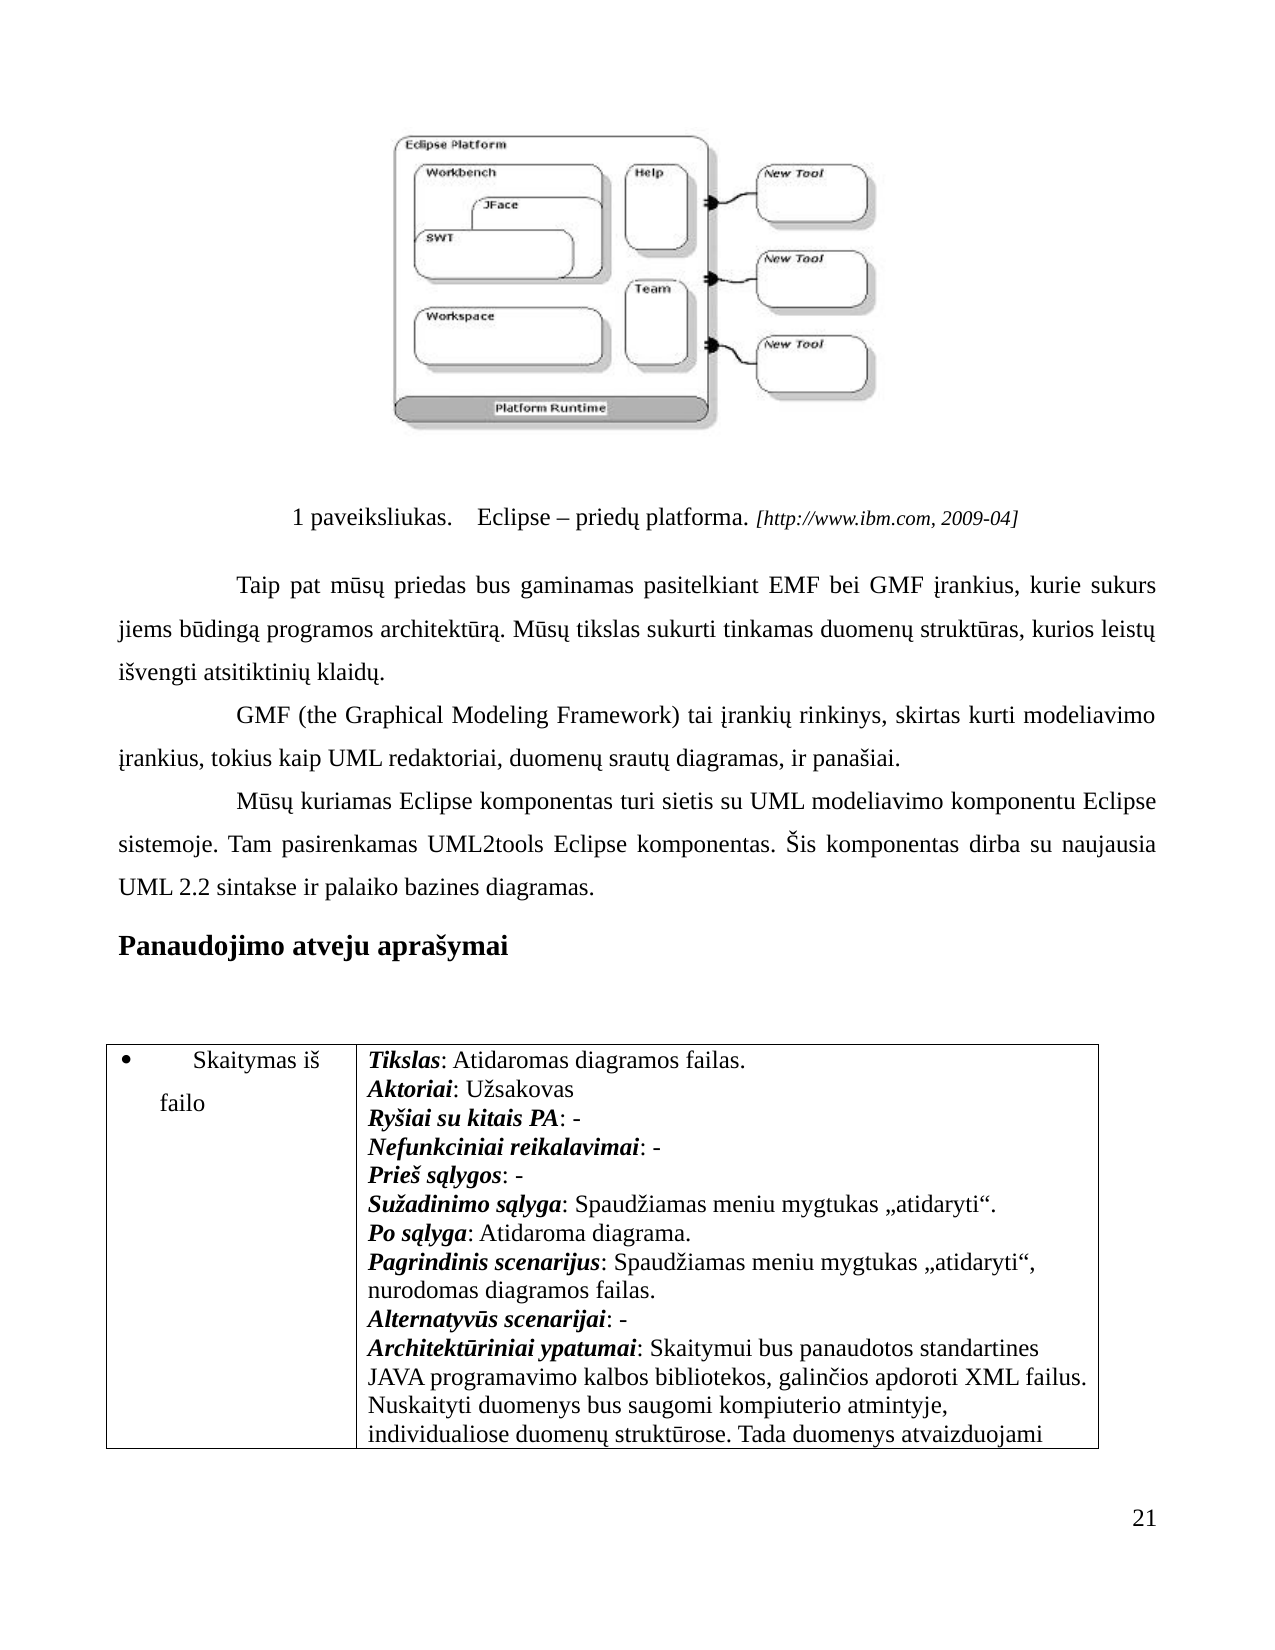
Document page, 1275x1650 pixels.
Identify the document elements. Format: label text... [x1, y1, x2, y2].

list Eclipse – priedų platforma. [http://www.ibm.com, 2009-04] [156, 502, 1157, 531]
text Taip pat mūsų priedas bus gaminamas pasitelkiant EMF bei GMF įrankius, kurie sukurs jiems būdingą programos architektūrą. Mūsų tikslas sukurti tinkamas duomenų struktūras, kurios leistų išvengti atsitiktinių klaidų. [118, 571, 1157, 686]
table_header Skaitymas iš failo [107, 1045, 356, 1448]
text Mūsų kuriamas Eclipse komponentas turi sietis su UML modeliavimo komponentu Eclipse sistemoje. Tam pasirenkamas UML2tools Eclipse komponentas. Šis komponentas dirba su naujausia UML 2.2 sintakse ir palaiko bazines diagramas. [118, 786, 1157, 901]
picture [367, 127, 908, 469]
text GMF (the Graphical Modeling Framework) tai įrankių rinkinys, skirtas kurti modeliavimo įrankius, tokius kaip UML redaktoriai, duomenų srautų diagramas, ir panašiai. [118, 700, 1157, 772]
subtitle Panaudojimo atveju aprašymai [118, 928, 1157, 962]
table_header Tikslas: Atidaromas diagramos failas. Aktoriai: Užsakovas Ryšiai su kitais PA: - Nefunkciniai reikalavimai: - Prieš sąlygos: - Sužadinimo sąlyga: Spaudžiamas meniu mygtukas „atidaryti“. Po sąlyga: Atidaroma diagrama. Pagrindinis scenarijus: Spaudžiamas meniu mygtukas „atidaryti“, nurodomas diagramos failas. Alternatyvūs scenarijai: - Architektūriniai ypatumai: Skaitymui bus panaudotos standartines JAVA programavimo kalbos bibliotekos, galinčios apdoroti XML failus. Nuskaityti duomenys bus saugomi kompiuterio atmintyje, individualiose duomenų struktūrose. Tada duomenys atvaizduojami [357, 1045, 1098, 1448]
